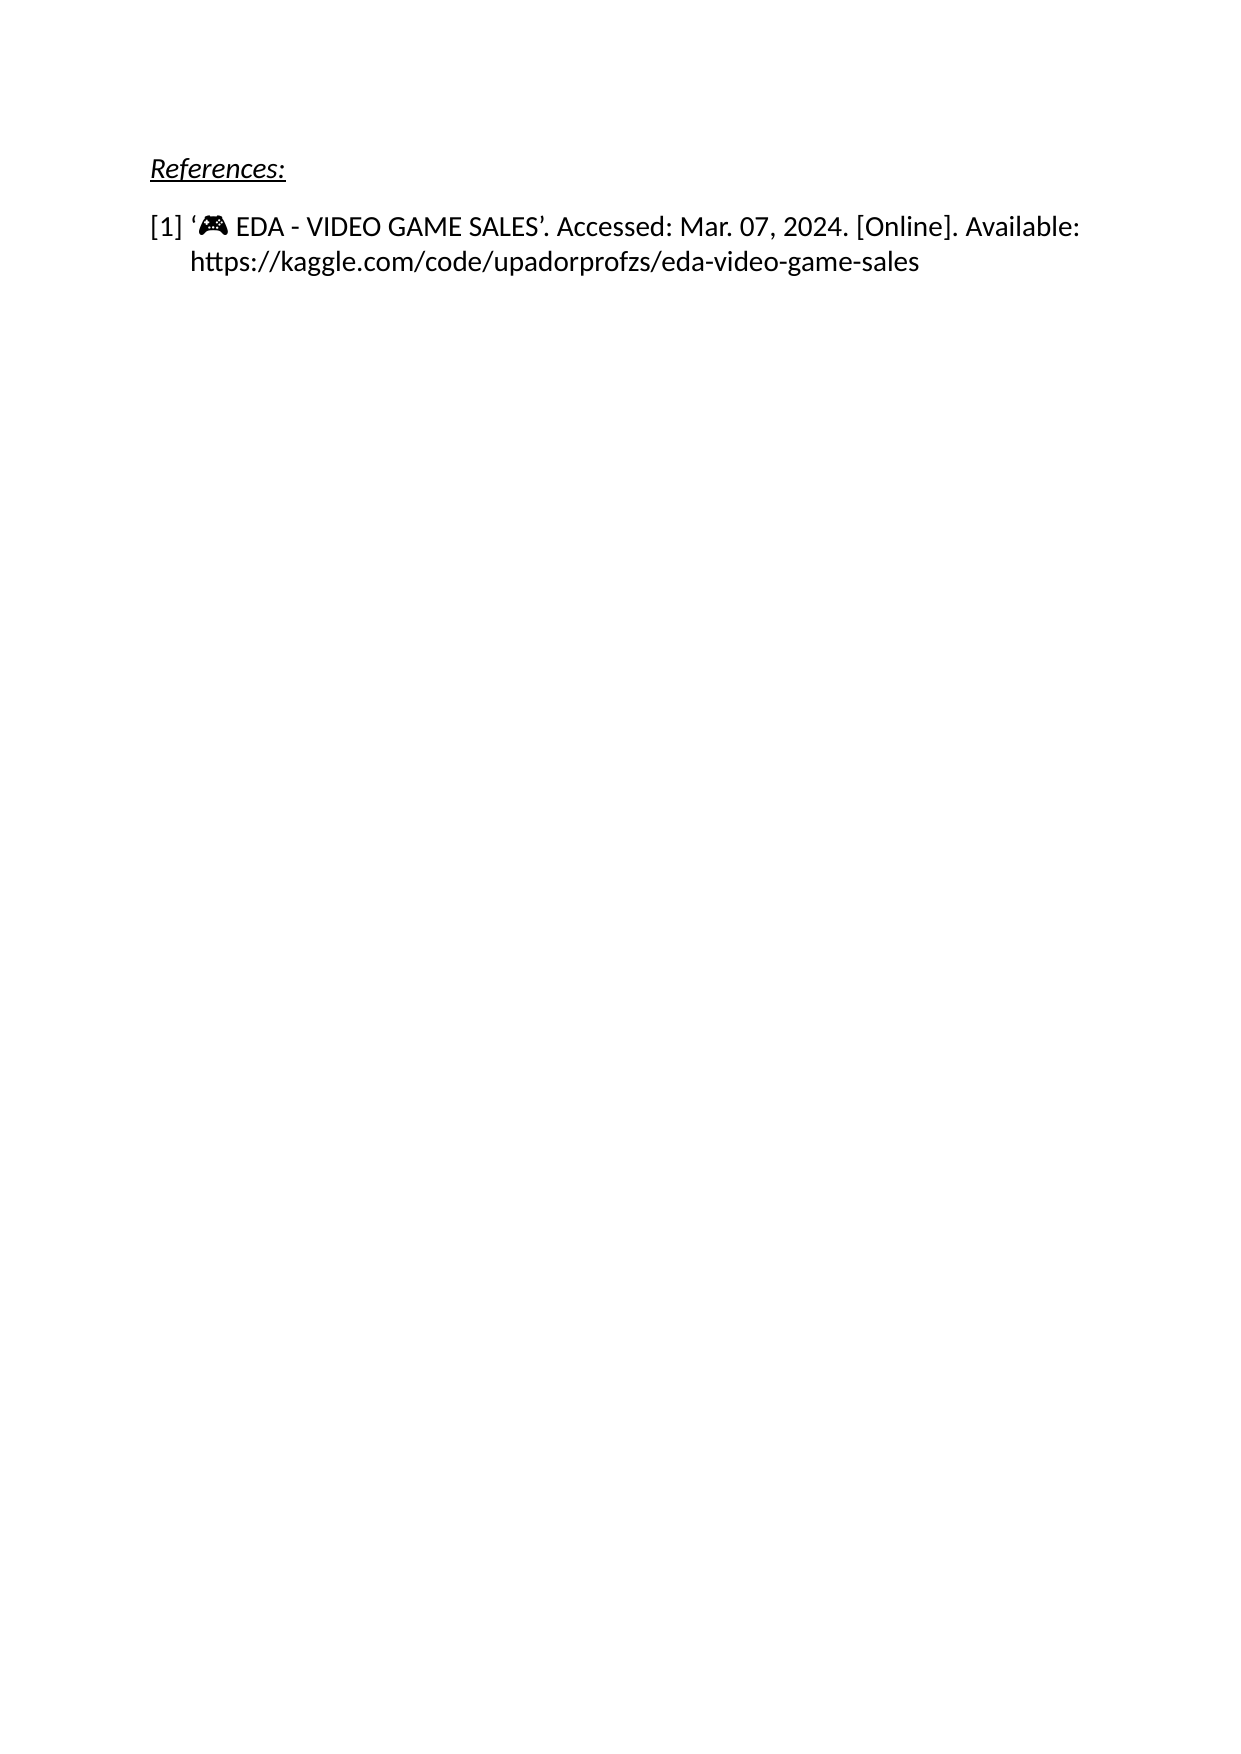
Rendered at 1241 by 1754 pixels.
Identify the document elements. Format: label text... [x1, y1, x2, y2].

text References: [150, 150, 1090, 186]
text [1] ‘🎮 EDA - VIDEO GAME SALES’. Accessed: Mar. 07, 2024. [Online]. Available: https://kaggle.com/code/upadorprofzs/eda-video-game-sales [150, 208, 1090, 279]
